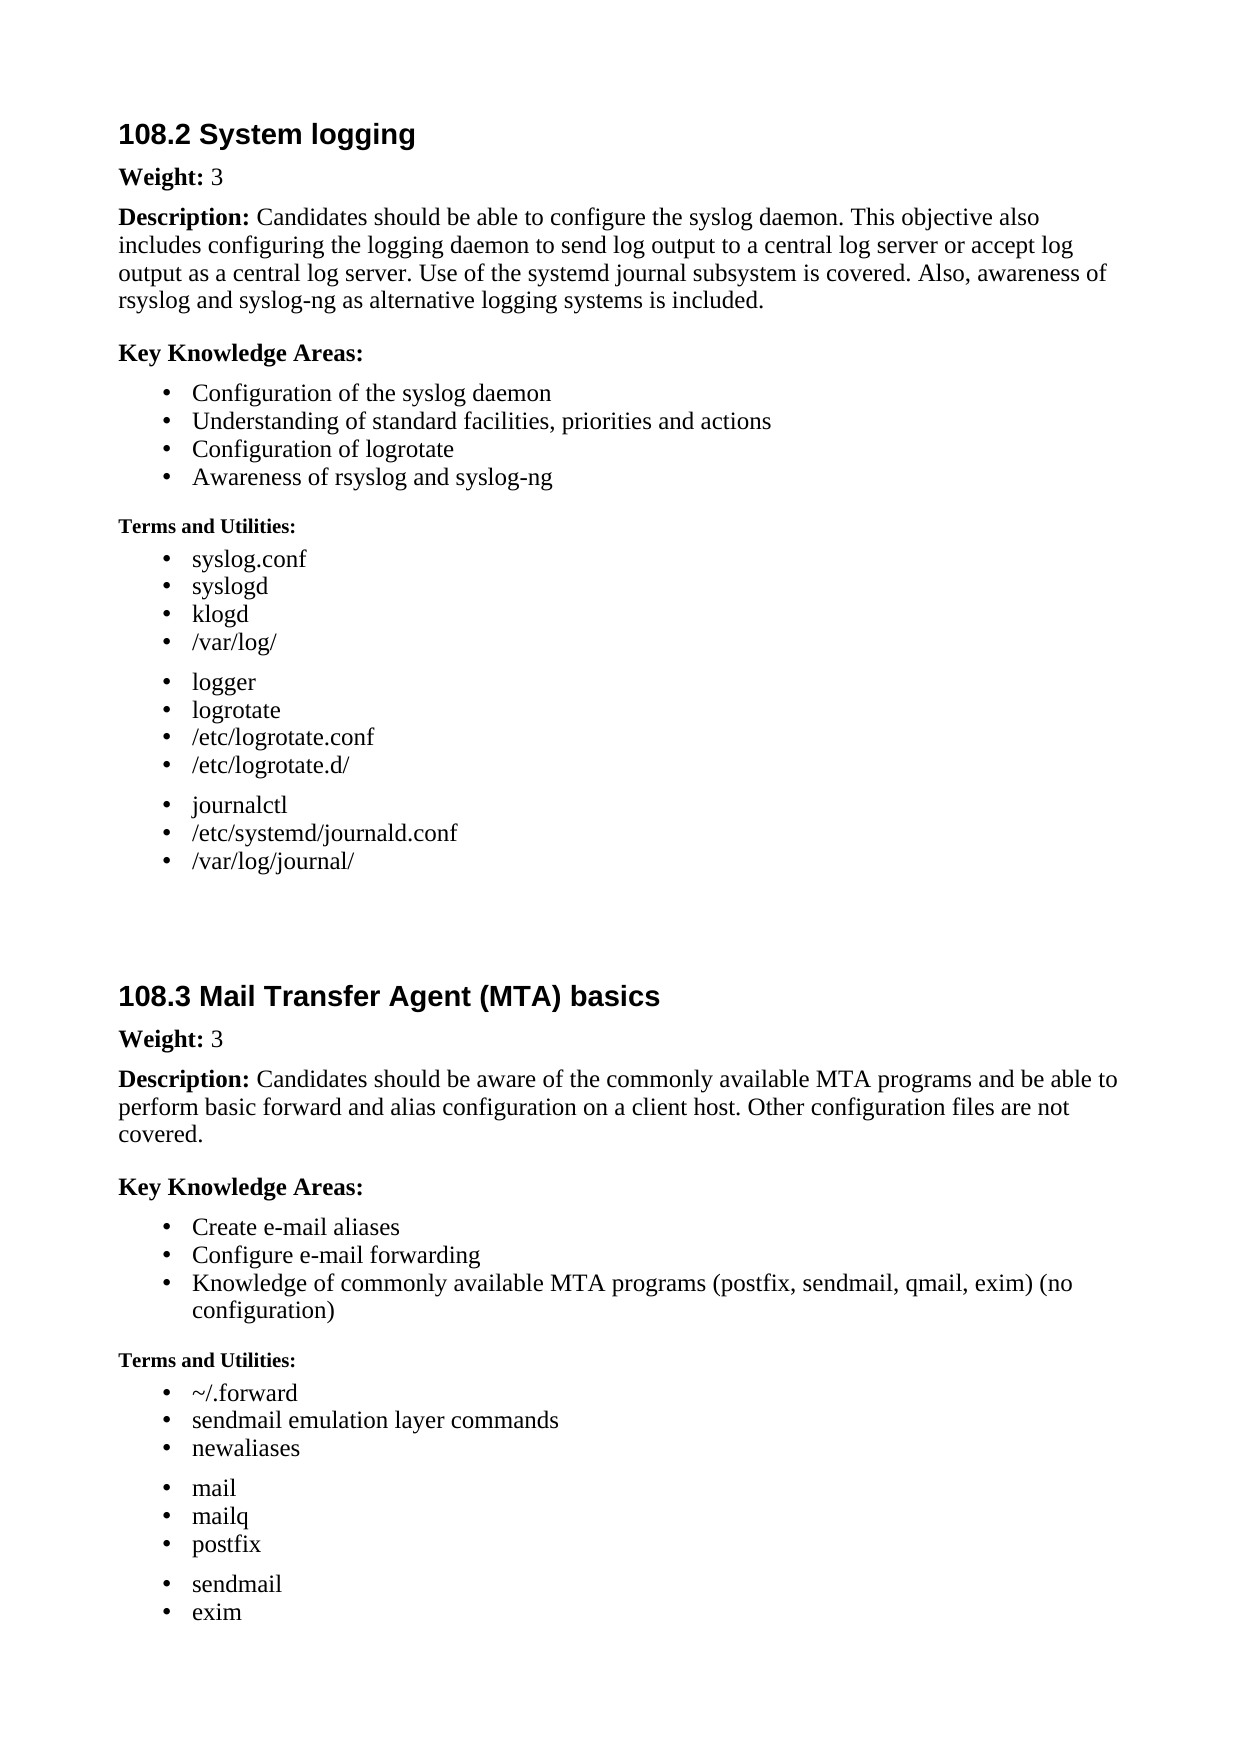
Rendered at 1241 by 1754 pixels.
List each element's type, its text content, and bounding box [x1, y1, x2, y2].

text Weight: 3 [118, 1025, 1122, 1053]
list Configuration of logrotate [162, 435, 1122, 463]
list /etc/systemd/journald.conf [162, 819, 1122, 847]
list mail [162, 1474, 1122, 1502]
list postfix [162, 1530, 1122, 1557]
list newaliases [162, 1434, 1122, 1462]
list Knowledge of commonly available MTA programs (postfix, sendmail, qmail, exim) (no configuration) [162, 1269, 1122, 1324]
list /etc/logrotate.conf [162, 723, 1122, 751]
list syslogd [162, 572, 1122, 600]
list logrotate [162, 696, 1122, 723]
list Understanding of standard facilities, priorities and actions [162, 407, 1122, 435]
text Description: Candidates should be able to configure the syslog daemon. This objective also includes configuring the logging daemon to send log output to a central log server or accept log output as a central log server. Use of the systemd journal subsystem is covered. Also, awareness of rsyslog and syslog-ng as alternative logging systems is included. [118, 203, 1122, 314]
list exim [162, 1598, 1122, 1625]
text Weight: 3 [118, 163, 1122, 191]
list logger [162, 668, 1122, 696]
list Awareness of rsyslog and syslog-ng [162, 463, 1122, 490]
subtitle Key Knowledge Areas: [118, 339, 1122, 367]
list sendmail [162, 1570, 1122, 1598]
list journalctl [162, 791, 1122, 819]
list ~/.forward [162, 1379, 1122, 1406]
list Create e-mail aliases [162, 1213, 1122, 1241]
subtitle Terms and Utilities: [118, 515, 1122, 538]
list /etc/logrotate.d/ [162, 751, 1122, 779]
list klogd [162, 600, 1122, 628]
list Configure e-mail forwarding [162, 1241, 1122, 1269]
subtitle Terms and Utilities: [118, 1349, 1122, 1372]
list sendmail emulation layer commands [162, 1406, 1122, 1434]
subtitle 108.3 Mail Transfer Agent (MTA) basics [118, 980, 1122, 1012]
list syslog.conf [162, 545, 1122, 572]
list mailq [162, 1502, 1122, 1530]
list /var/log/ [162, 628, 1122, 656]
list /var/log/journal/ [162, 847, 1122, 874]
subtitle 108.2 System logging [118, 118, 1122, 151]
subtitle Key Knowledge Areas: [118, 1173, 1122, 1201]
list Configuration of the syslog daemon [162, 379, 1122, 407]
text Description: Candidates should be aware of the commonly available MTA programs and be able to perform basic forward and alias configuration on a client host. Other configuration files are not covered. [118, 1065, 1122, 1148]
